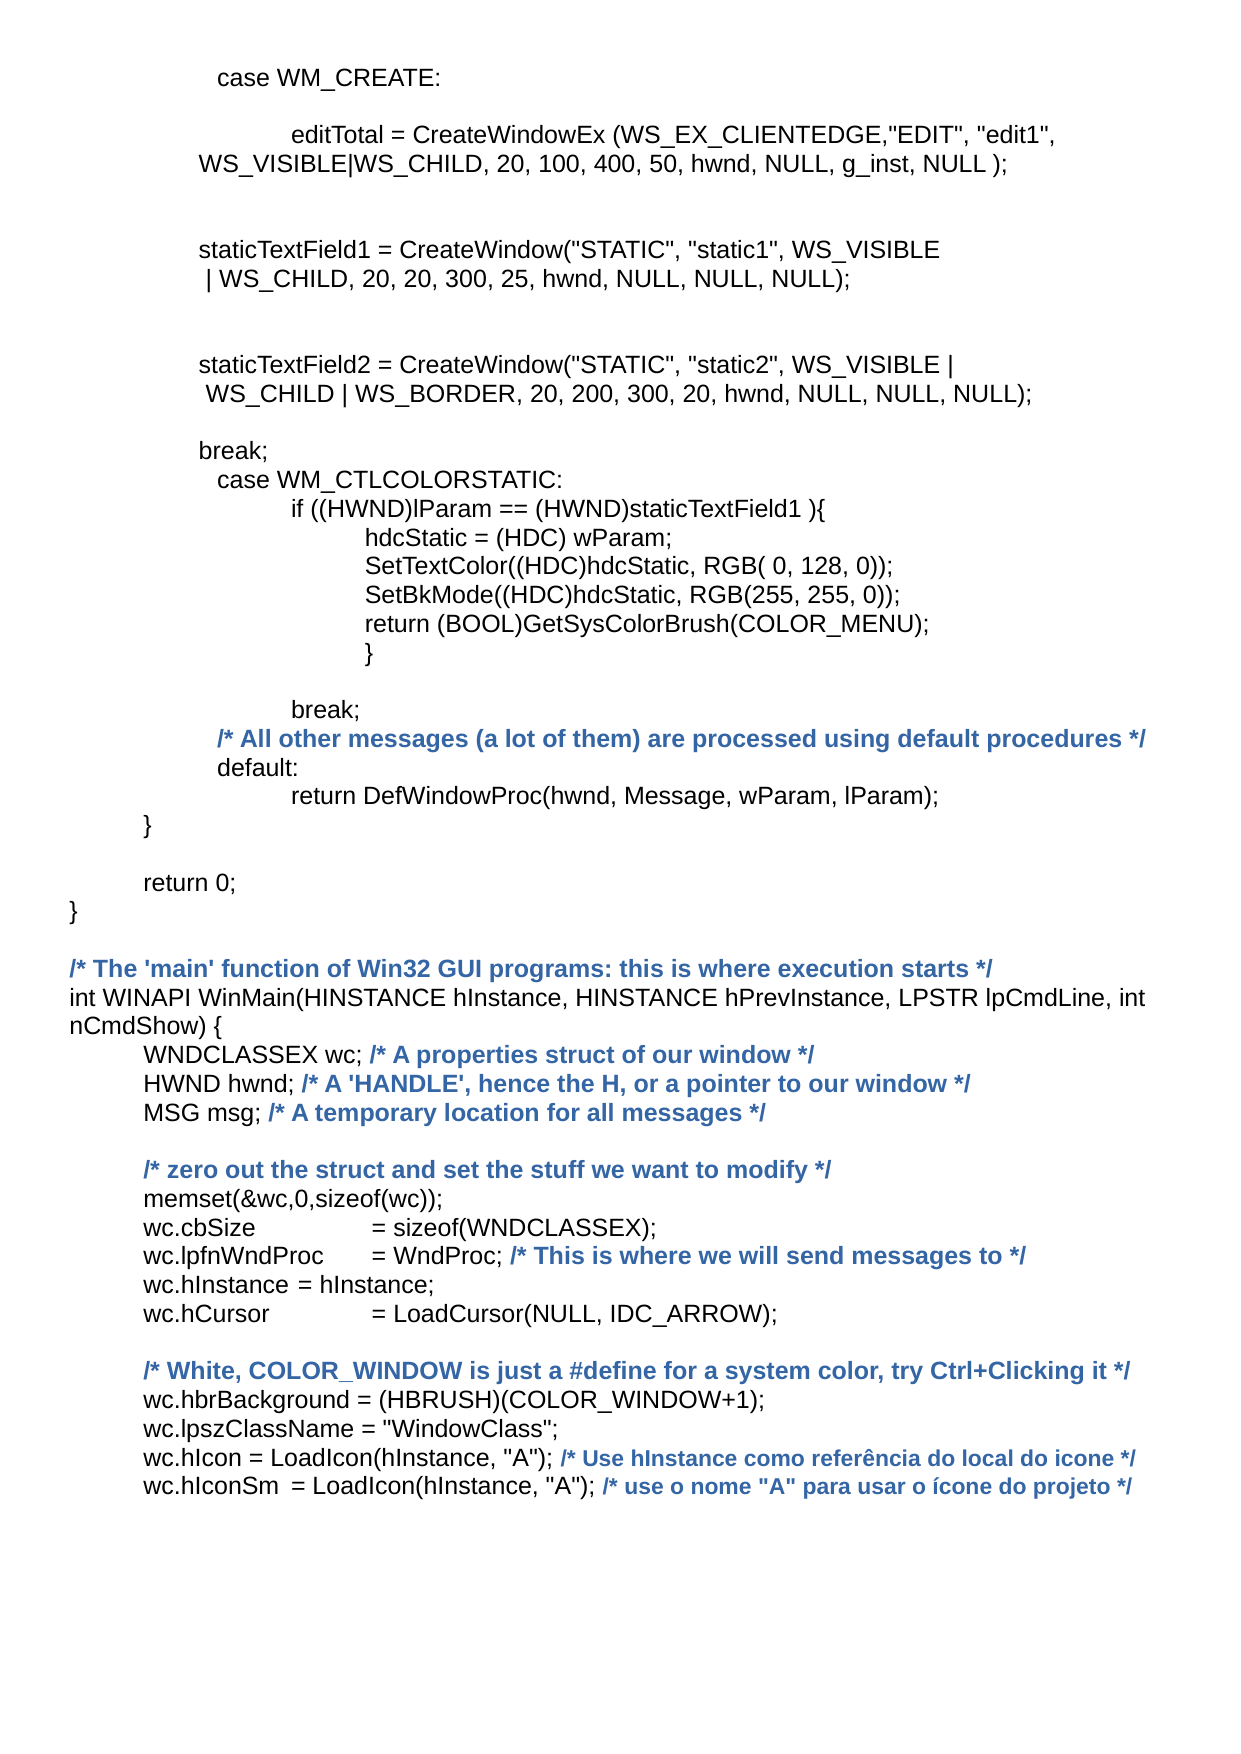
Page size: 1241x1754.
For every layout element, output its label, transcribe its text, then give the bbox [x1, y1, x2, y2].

text MSG msg; /* A temporary location for all messages */ [69, 1097, 1167, 1126]
text WS_VISIBLE|WS_CHILD, 20, 100, 400, 50, hwnd, NULL, g_inst, NULL ); [69, 149, 1167, 177]
text default: [69, 752, 1167, 781]
text /* White, COLOR_WINDOW is just a #define for a system color, try Ctrl+Clicking it */ [69, 1356, 1167, 1385]
text | WS_CHILD, 20, 20, 300, 25, hwnd, NULL, NULL, NULL); [69, 264, 1167, 292]
text /* zero out the struct and set the stuff we want to modify */ [69, 1155, 1167, 1184]
text case WM_CREATE: [69, 62, 1167, 91]
text wc.hIconSm = LoadIcon(hInstance, "A"); /* use o nome "A" para usar o ícone do projeto */ [69, 1471, 1167, 1500]
text return (BOOL)GetSysColorBrush(COLOR_MENU); [69, 609, 1167, 637]
text wc.hCursor = LoadCursor(NULL, IDC_ARROW); [69, 1299, 1167, 1327]
text wc.hInstance = hInstance; [69, 1270, 1167, 1299]
text wc.hIcon = LoadIcon(hInstance, "A"); /* Use hInstance como referência do local do icone */ [69, 1442, 1167, 1471]
text SetBkMode((HDC)hdcStatic, RGB(255, 255, 0)); [69, 580, 1167, 609]
text int WINAPI WinMain(HINSTANCE hInstance, HINSTANCE hPrevInstance, LPSTR lpCmdLine, int nCmdShow) { [69, 982, 1167, 1040]
text } [69, 896, 1167, 925]
text SetTextColor((HDC)hdcStatic, RGB( 0, 128, 0)); [69, 551, 1167, 580]
text break; [69, 695, 1167, 724]
text staticTextField1 = CreateWindow("STATIC", "static1", WS_VISIBLE [69, 235, 1167, 264]
text editTotal = CreateWindowEx (WS_EX_CLIENTEDGE,"EDIT", "edit1", [69, 120, 1167, 149]
text } [69, 637, 1167, 666]
text wc.hbrBackground = (HBRUSH)(COLOR_WINDOW+1); [69, 1385, 1167, 1414]
text /* The 'main' function of Win32 GUI programs: this is where execution starts */ [69, 954, 1167, 982]
text return 0; [69, 867, 1167, 896]
text WNDCLASSEX wc; /* A properties struct of our window */ [69, 1040, 1167, 1069]
text memset(&wc,0,sizeof(wc)); [69, 1184, 1167, 1212]
text if ((HWND)lParam == (HWND)staticTextField1 ){ [69, 494, 1167, 522]
text } [69, 810, 1167, 839]
text HWND hwnd; /* A 'HANDLE', hence the H, or a pointer to our window */ [69, 1069, 1167, 1097]
text break; [69, 436, 1167, 465]
text wc.lpfnWndProc = WndProc; /* This is where we will send messages to */ [69, 1241, 1167, 1270]
text WS_CHILD | WS_BORDER, 20, 200, 300, 20, hwnd, NULL, NULL, NULL); [69, 379, 1167, 407]
text case WM_CTLCOLORSTATIC: [69, 465, 1167, 494]
text hdcStatic = (HDC) wParam; [69, 522, 1167, 551]
text staticTextField2 = CreateWindow("STATIC", "static2", WS_VISIBLE | [69, 350, 1167, 379]
text wc.cbSize = sizeof(WNDCLASSEX); [69, 1212, 1167, 1241]
text return DefWindowProc(hwnd, Message, wParam, lParam); [69, 781, 1167, 810]
text /* All other messages (a lot of them) are processed using default procedures */ [69, 724, 1167, 752]
text wc.lpszClassName = "WindowClass"; [69, 1414, 1167, 1442]
